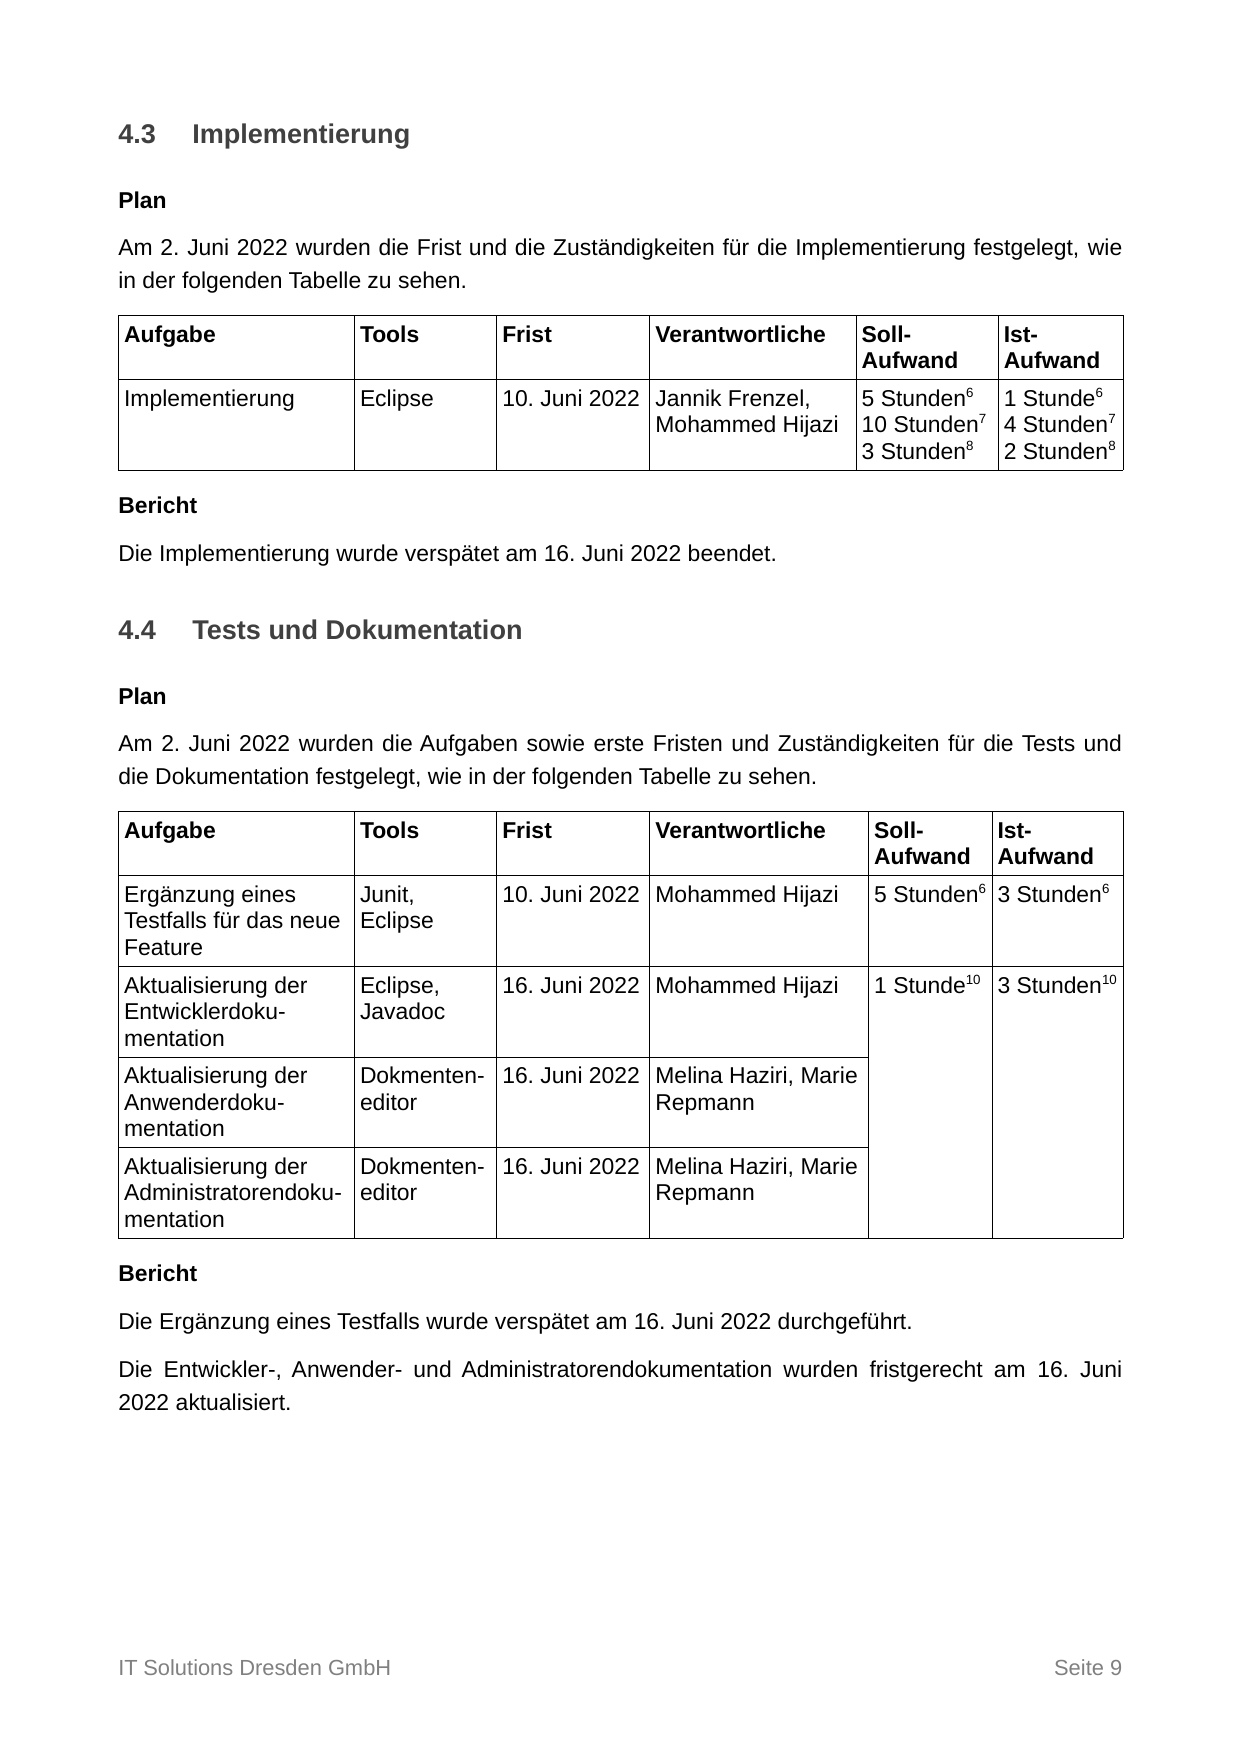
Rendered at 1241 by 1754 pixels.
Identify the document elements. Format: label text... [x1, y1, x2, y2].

table_cell Implementierung [119, 380, 354, 470]
table_cell 10. Juni 2022 [497, 380, 649, 470]
table_cell Dokmenten-editor [355, 1058, 496, 1147]
table_cell Aktualisierung der Entwicklerdoku-mentation [119, 967, 354, 1057]
subtitle Plan [118, 187, 1122, 213]
table_cell 5 Stunden6 10 Stunden7 3 Stunden8 [857, 380, 998, 470]
text Am 2. Juni 2022 wurden die Frist und die Zuständigkeiten für die Implementierung festgelegt, wie in der folgenden Tabelle zu sehen. [118, 234, 1122, 293]
table_cell Aktualisierung der Administratorendoku-mentation [119, 1148, 354, 1238]
table_header Aufgabe [119, 812, 354, 875]
table_cell Melina Haziri, Marie Repmann [650, 1058, 868, 1147]
table_header Soll-Aufwand [857, 316, 998, 379]
text Die Entwickler-, Anwender- und Administratorendokumentation wurden fristgerecht am 16. Juni 2022 aktualisiert. [118, 1356, 1122, 1415]
table_cell Mohammed Hijazi [650, 967, 868, 1057]
table_cell 16. Juni 2022 [497, 1058, 649, 1147]
table_cell 16. Juni 2022 [497, 1148, 649, 1238]
table_cell Mohammed Hijazi [650, 876, 868, 966]
table_header Verantwortliche [650, 316, 856, 379]
table_cell Dokmenten-editor [355, 1148, 496, 1238]
text Die Ergänzung eines Testfalls wurde verspätet am 16. Juni 2022 durchgeführt. [118, 1308, 1122, 1334]
table_header Tools [355, 812, 496, 875]
table_cell Melina Haziri, Marie Repmann [650, 1148, 868, 1238]
table_header Tools [355, 316, 496, 379]
table_cell 3 Stunden6 [993, 876, 1123, 966]
table_cell 3 Stunden10 [993, 967, 1123, 1238]
subtitle Bericht [118, 492, 1122, 519]
subtitle Tests und Dokumentation [118, 614, 1122, 646]
table_header Frist [497, 812, 649, 875]
table_header Soll-Aufwand [869, 812, 992, 875]
subtitle Plan [118, 683, 1122, 709]
table_header Verantwortliche [650, 812, 868, 875]
subtitle Implementierung [118, 118, 1122, 149]
table_header Ist-Aufwand [999, 316, 1123, 379]
table_cell Eclipse, Javadoc [355, 967, 496, 1057]
table_cell Jannik Frenzel, Mohammed Hijazi [650, 380, 856, 470]
table_cell 5 Stunden6 [869, 876, 992, 966]
text Die Implementierung wurde verspätet am 16. Juni 2022 beendet. [118, 540, 1122, 566]
table_cell 16. Juni 2022 [497, 967, 649, 1057]
table_header Aufgabe [119, 316, 354, 379]
table_cell 1 Stunde6 4 Stunden7 2 Stunden8 [999, 380, 1123, 470]
table_cell Aktualisierung der Anwenderdoku-mentation [119, 1058, 354, 1147]
table_cell Eclipse [355, 380, 496, 470]
table_header Ist-Aufwand [993, 812, 1123, 875]
table_cell 1 Stunde10 [869, 967, 992, 1238]
text Am 2. Juni 2022 wurden die Aufgaben sowie erste Fristen und Zuständigkeiten für die Tests und die Dokumentation festgelegt, wie in der folgenden Tabelle zu sehen. [118, 730, 1122, 790]
subtitle Bericht [118, 1260, 1122, 1287]
table_header Frist [497, 316, 649, 379]
table_cell 10. Juni 2022 [497, 876, 649, 966]
table_cell Ergänzung eines Testfalls für das neue Feature [119, 876, 354, 966]
table_cell Junit, Eclipse [355, 876, 496, 966]
